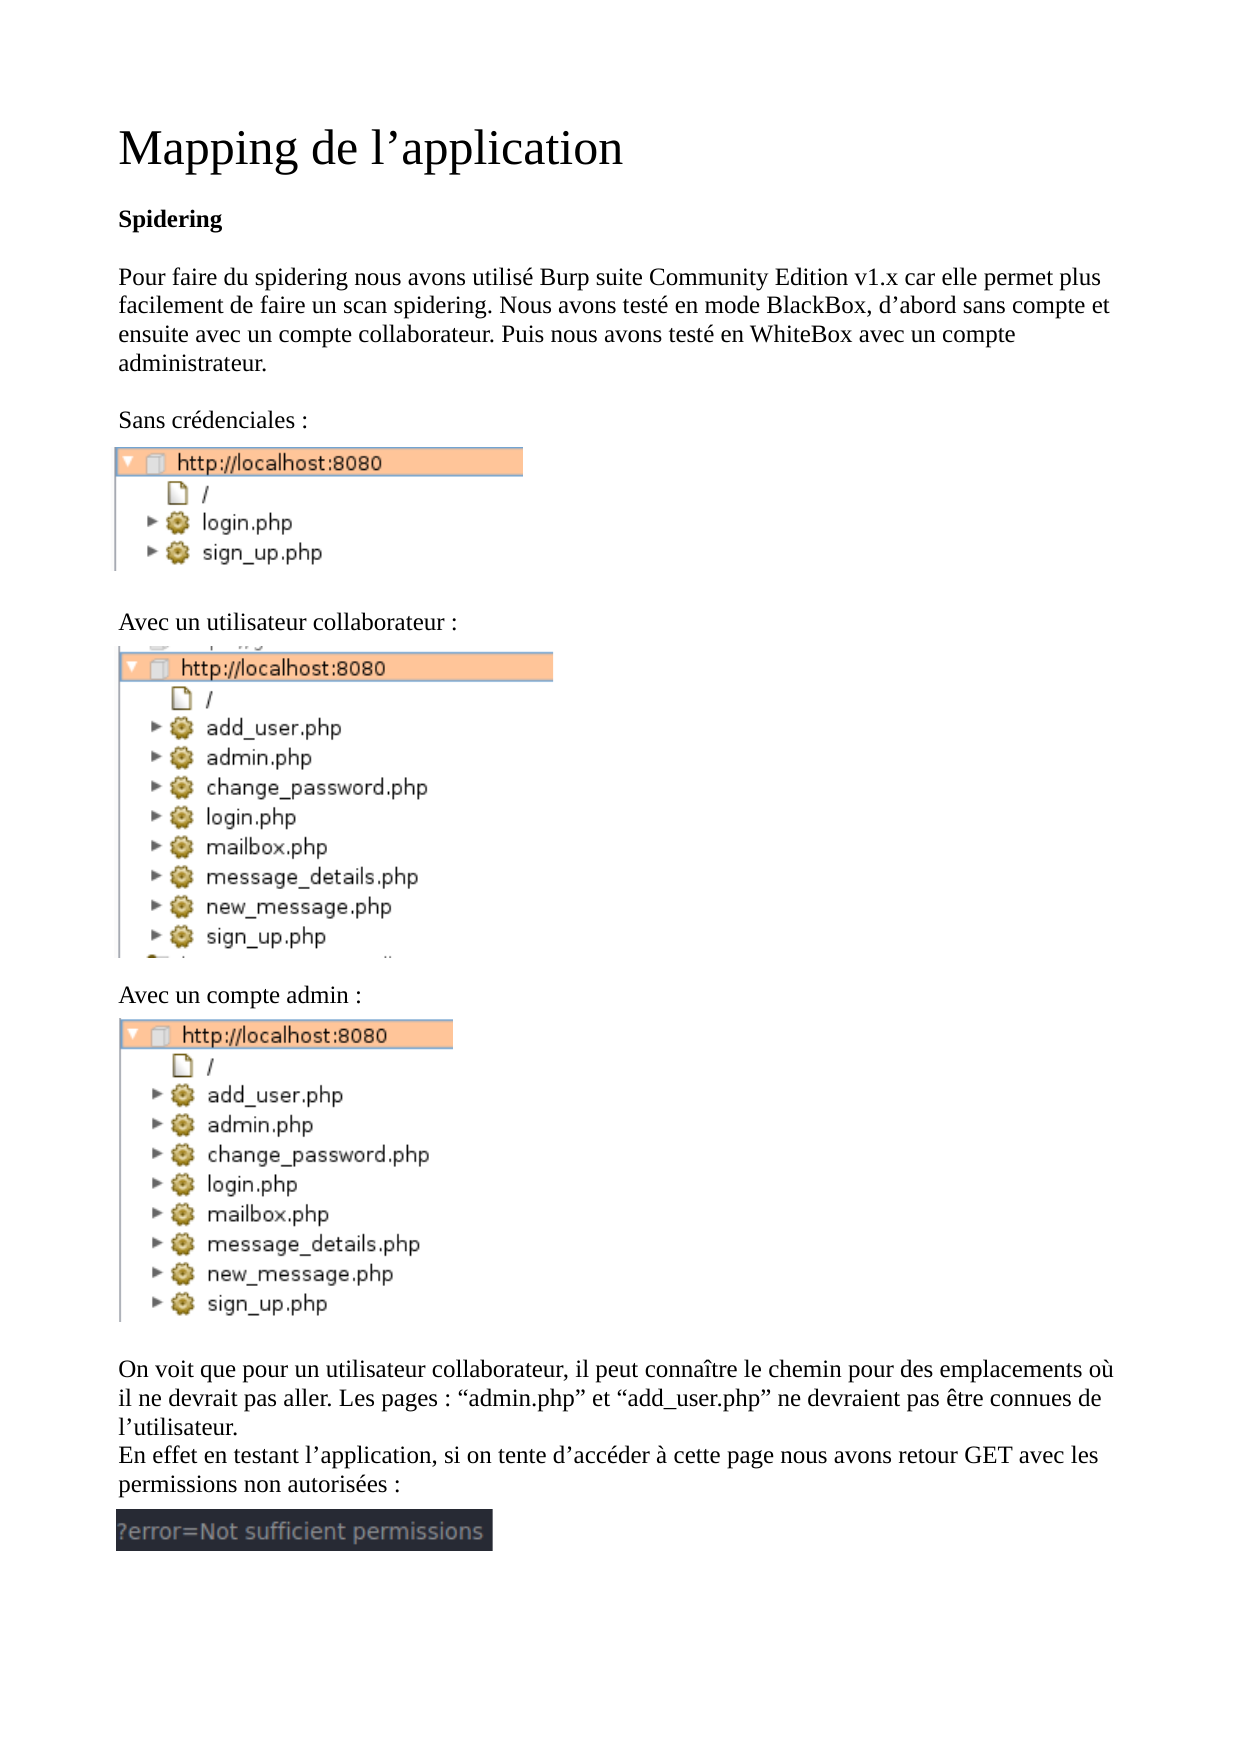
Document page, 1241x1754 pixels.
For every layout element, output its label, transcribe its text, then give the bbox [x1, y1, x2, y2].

text Spidering [118, 204, 1122, 233]
text Avec un utilisateur collaborateur : [118, 607, 1122, 636]
picture [116, 1509, 493, 1551]
text Mapping de l’application [118, 118, 1122, 176]
text Pour faire du spidering nous avons utilisé Burp suite Community Edition v1.x car elle permet plus facilement de faire un scan spidering. Nous avons testé en mode BlackBox, d’abord sans compte et ensuite avec un compte collaborateur. Puis nous avons testé en WhiteBox avec un compte administrateur. [118, 262, 1122, 377]
picture [114, 646, 554, 958]
picture [118, 1018, 453, 1322]
picture [110, 447, 523, 571]
text Avec un compte admin : [118, 981, 1122, 1009]
text On voit que pour un utilisateur collaborateur, il peut connaître le chemin pour des emplacements où il ne devrait pas aller. Les pages : “admin.php” et “add_user.php” ne devraient pas être connues de l’utilisateur. En effet en testant l’application, si on tente d’accéder à cette page nous avons retour GET avec les permissions non autorisées : [118, 1354, 1122, 1498]
text Sans crédenciales : [118, 406, 1122, 434]
